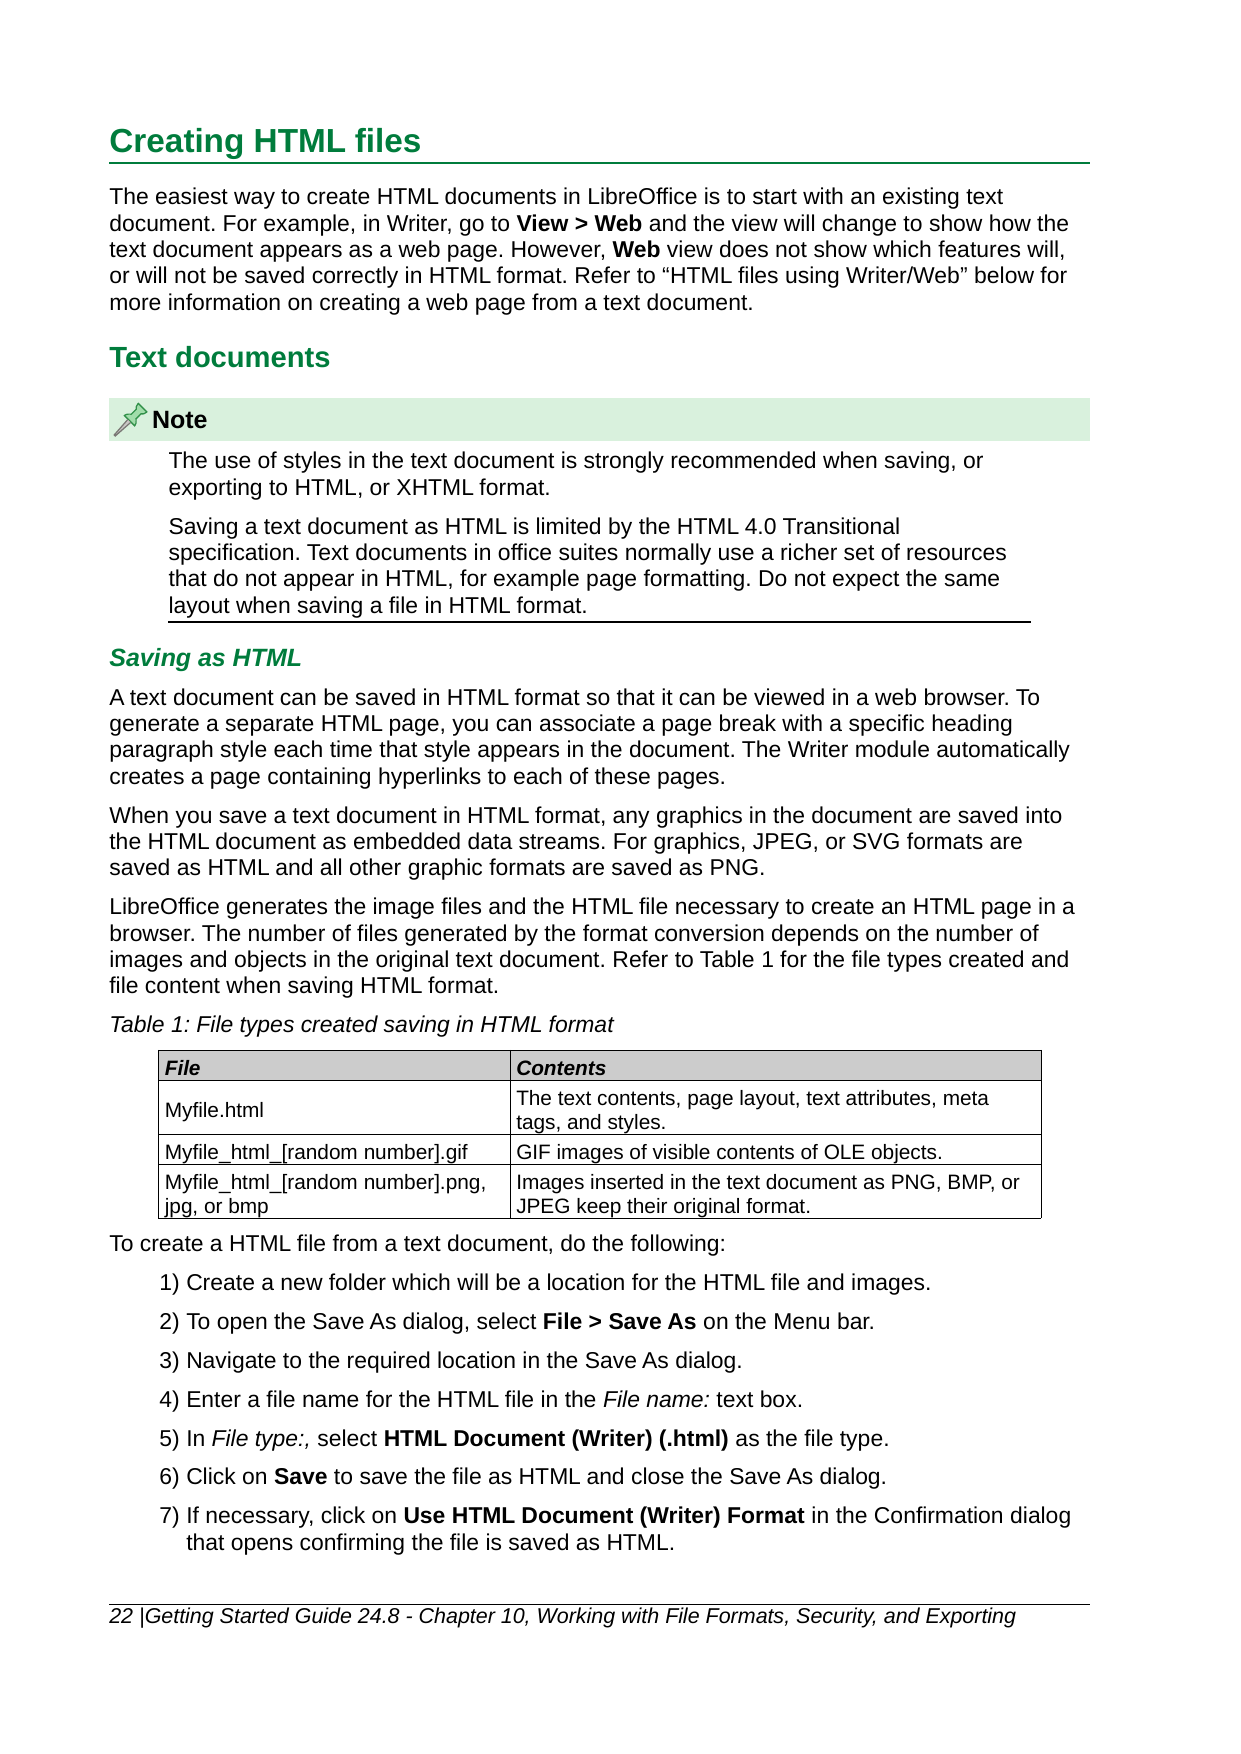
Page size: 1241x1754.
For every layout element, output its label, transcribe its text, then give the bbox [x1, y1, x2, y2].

subtitle Note [109, 398, 1090, 441]
text Saving a text document as HTML is limited by the HTML 4.0 Transitional specification. Text documents in office suites normally use a richer set of resources that do not appear in HTML, for example page formatting. Do not expect the same layout when saving a file in HTML format. [168, 513, 1031, 621]
list In File type:, select HTML Document (Writer) (.html) as the file type. [186, 1424, 1090, 1451]
subtitle Creating HTML files [109, 121, 1090, 162]
table_cell Images inserted in the text document as PNG, BMP, or JPEG keep their original format. [511, 1165, 1041, 1218]
list Navigate to the required location in the Save As dialog. [186, 1347, 1090, 1373]
list Create a new folder which will be a location for the HTML file and images. [186, 1269, 1090, 1295]
text A text document can be saved in HTML format so that it can be viewed in a web browser. To generate a separate HTML page, you can associate a page break with a specific heading paragraph style each time that style appears in the document. The Writer module automatically creates a page containing hyperlinks to each of these pages. [109, 684, 1090, 789]
subtitle Saving as HTML [109, 642, 1090, 671]
text The easiest way to create HTML documents in LibreOffice is to start with an existing text document. For example, in Writer, go to View > Web and the view will change to show how the text document appears as a web page. However, Web view does not show which features will, or will not be saved correctly in HTML format. Refer to “HTML files using Writer/Web” below for more information on creating a web page from a text document. [109, 183, 1090, 315]
list Click on Save to save the file as HTML and close the Save As dialog. [186, 1463, 1090, 1490]
text Table 1: File types created saving in HTML format [109, 1011, 1090, 1037]
list To create a HTML file from a text document, do the following: [109, 1230, 1090, 1257]
table_cell Myfile_html_[random number].gif [159, 1135, 510, 1164]
text The use of styles in the text document is strongly recommended when saving, or exporting to HTML, or XHTML format. [168, 447, 1031, 500]
table_cell Myfile.html [159, 1081, 510, 1134]
table_header File [159, 1051, 510, 1080]
table_cell GIF images of visible contents of OLE objects. [511, 1135, 1041, 1164]
table_cell Myfile_html_[random number].png, jpg, or bmp [159, 1165, 510, 1218]
list Enter a file name for the HTML file in the File name: text box. [186, 1386, 1090, 1412]
text LibreOffice generates the image files and the HTML file necessary to create an HTML page in a browser. The number of files generated by the format conversion depends on the number of images and objects in the original text document. Refer to Table 1 for the file types created and file content when saving HTML format. [109, 893, 1090, 998]
subtitle Text documents [109, 340, 1090, 373]
list To open the Save As dialog, select File > Save As on the Menu bar. [186, 1308, 1090, 1334]
list If necessary, click on Use HTML Document (Writer) Format in the Confirmation dialog that opens confirming the file is saved as HTML. [186, 1502, 1090, 1555]
table_header Contents [511, 1051, 1041, 1080]
table_cell The text contents, page layout, text attributes, meta tags, and styles. [511, 1081, 1041, 1134]
text When you save a text document in HTML format, any graphics in the document are saved into the HTML document as embedded data streams. For graphics, JPEG, or SVG formats are saved as HTML and all other graphic formats are saved as PNG. [109, 802, 1090, 881]
